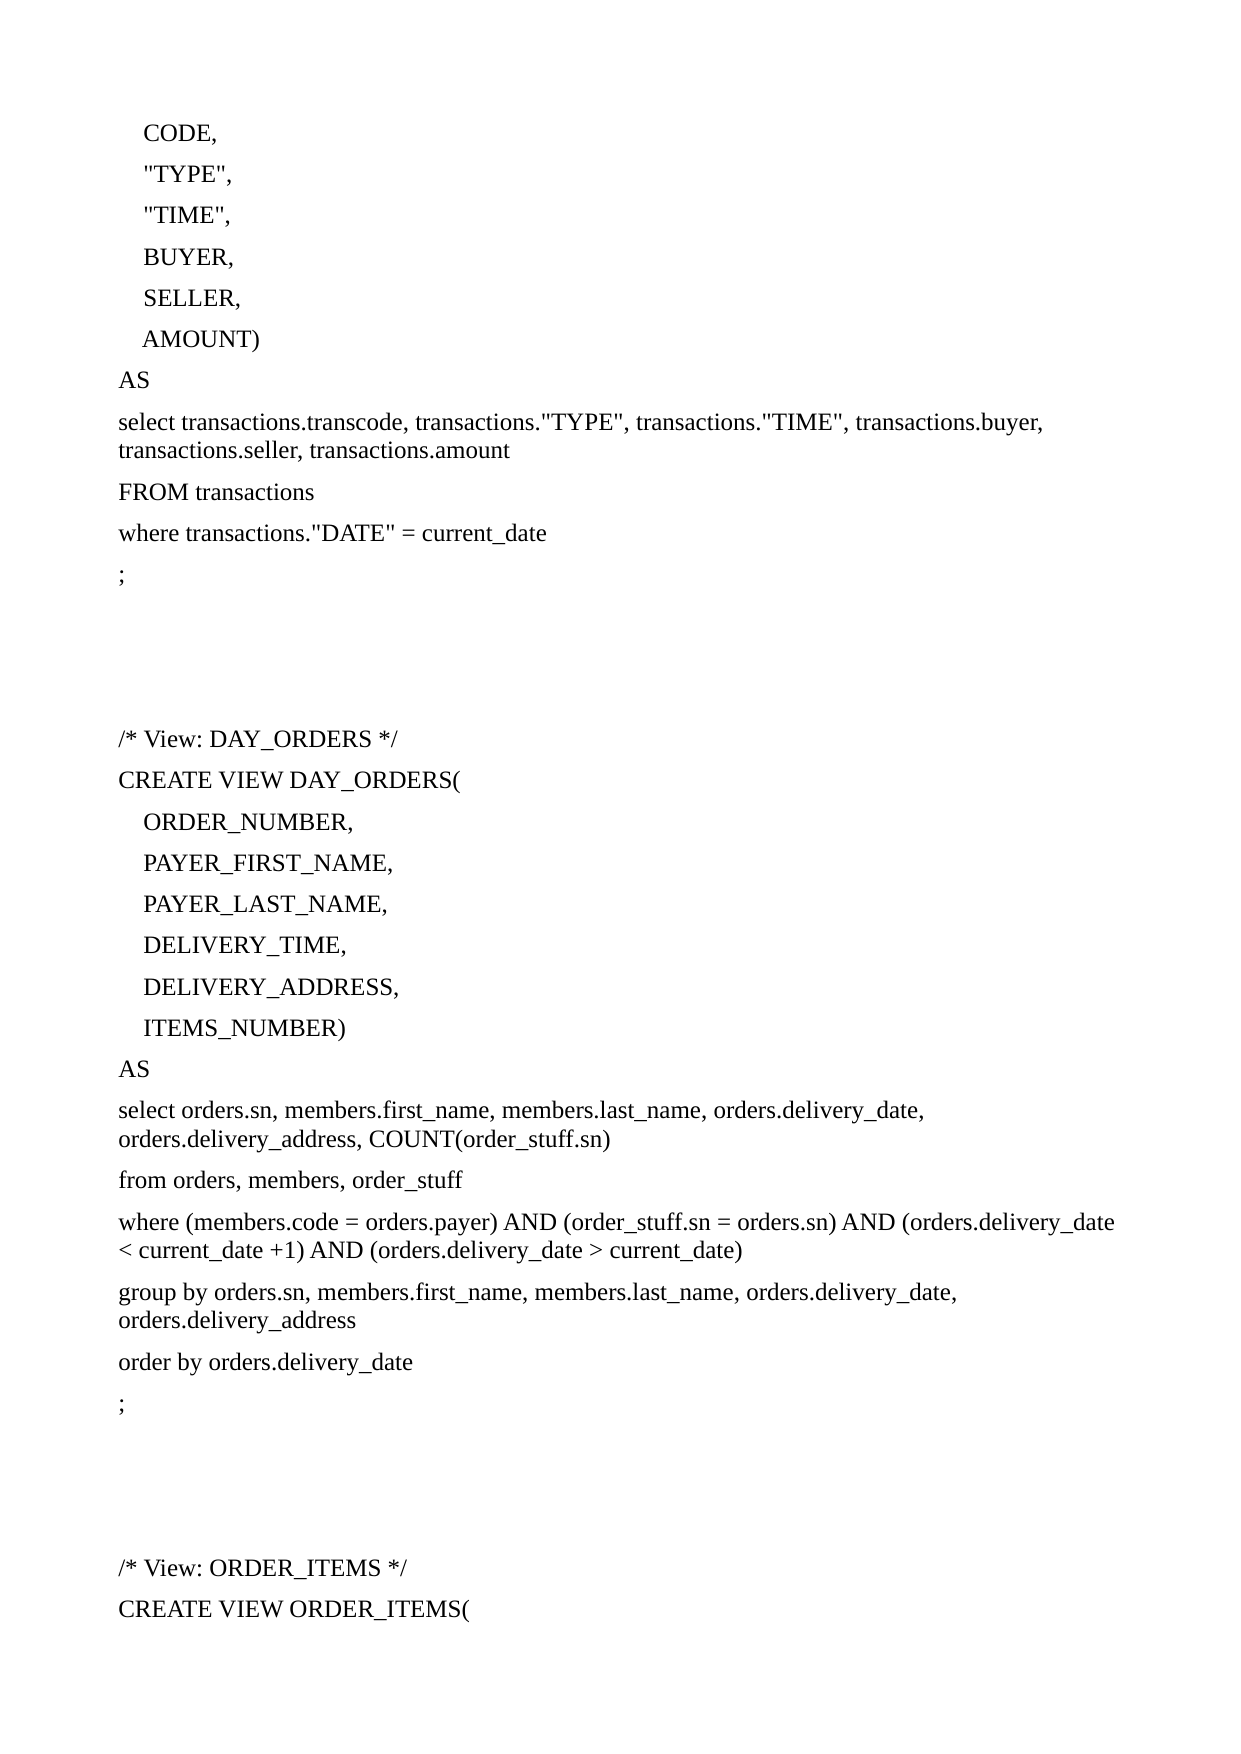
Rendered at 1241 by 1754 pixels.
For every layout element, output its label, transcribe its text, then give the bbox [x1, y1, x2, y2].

text ORDER_NUMBER, [118, 807, 1122, 836]
text PAYER_LAST_NAME, [118, 889, 1122, 918]
text where (members.code = orders.payer) AND (order_stuff.sn = orders.sn) AND (orders.delivery_date < current_date +1) AND (orders.delivery_date > current_date) [118, 1207, 1122, 1264]
text FROM transactions [118, 477, 1122, 506]
text /* View: ORDER_ITEMS */ [118, 1553, 1122, 1582]
text ITEMS_NUMBER) [118, 1013, 1122, 1042]
text "TYPE", [118, 159, 1122, 188]
text group by orders.sn, members.first_name, members.last_name, orders.delivery_date, orders.delivery_address [118, 1277, 1122, 1334]
text select orders.sn, members.first_name, members.last_name, orders.delivery_date, orders.delivery_address, COUNT(order_stuff.sn) [118, 1096, 1122, 1153]
text select transactions.transcode, transactions."TYPE", transactions."TIME", transactions.buyer, transactions.seller, transactions.amount [118, 407, 1122, 464]
text "TIME", [118, 201, 1122, 229]
text PAYER_FIRST_NAME, [118, 848, 1122, 877]
text /* View: DAY_ORDERS */ [118, 724, 1122, 753]
text AMOUNT) [118, 324, 1122, 353]
text AS [118, 366, 1122, 394]
text AS [118, 1054, 1122, 1083]
text order by orders.delivery_date [118, 1347, 1122, 1376]
text CREATE VIEW ORDER_ITEMS( [118, 1594, 1122, 1623]
text SELLER, [118, 283, 1122, 312]
text DELIVERY_ADDRESS, [118, 972, 1122, 1001]
text ; [118, 1388, 1122, 1417]
text BUYER, [118, 242, 1122, 271]
text from orders, members, order_stuff [118, 1166, 1122, 1194]
text ; [118, 559, 1122, 588]
text CREATE VIEW DAY_ORDERS( [118, 766, 1122, 794]
text CODE, [118, 118, 1122, 147]
text where transactions."DATE" = current_date [118, 518, 1122, 547]
text DELIVERY_TIME, [118, 931, 1122, 959]
